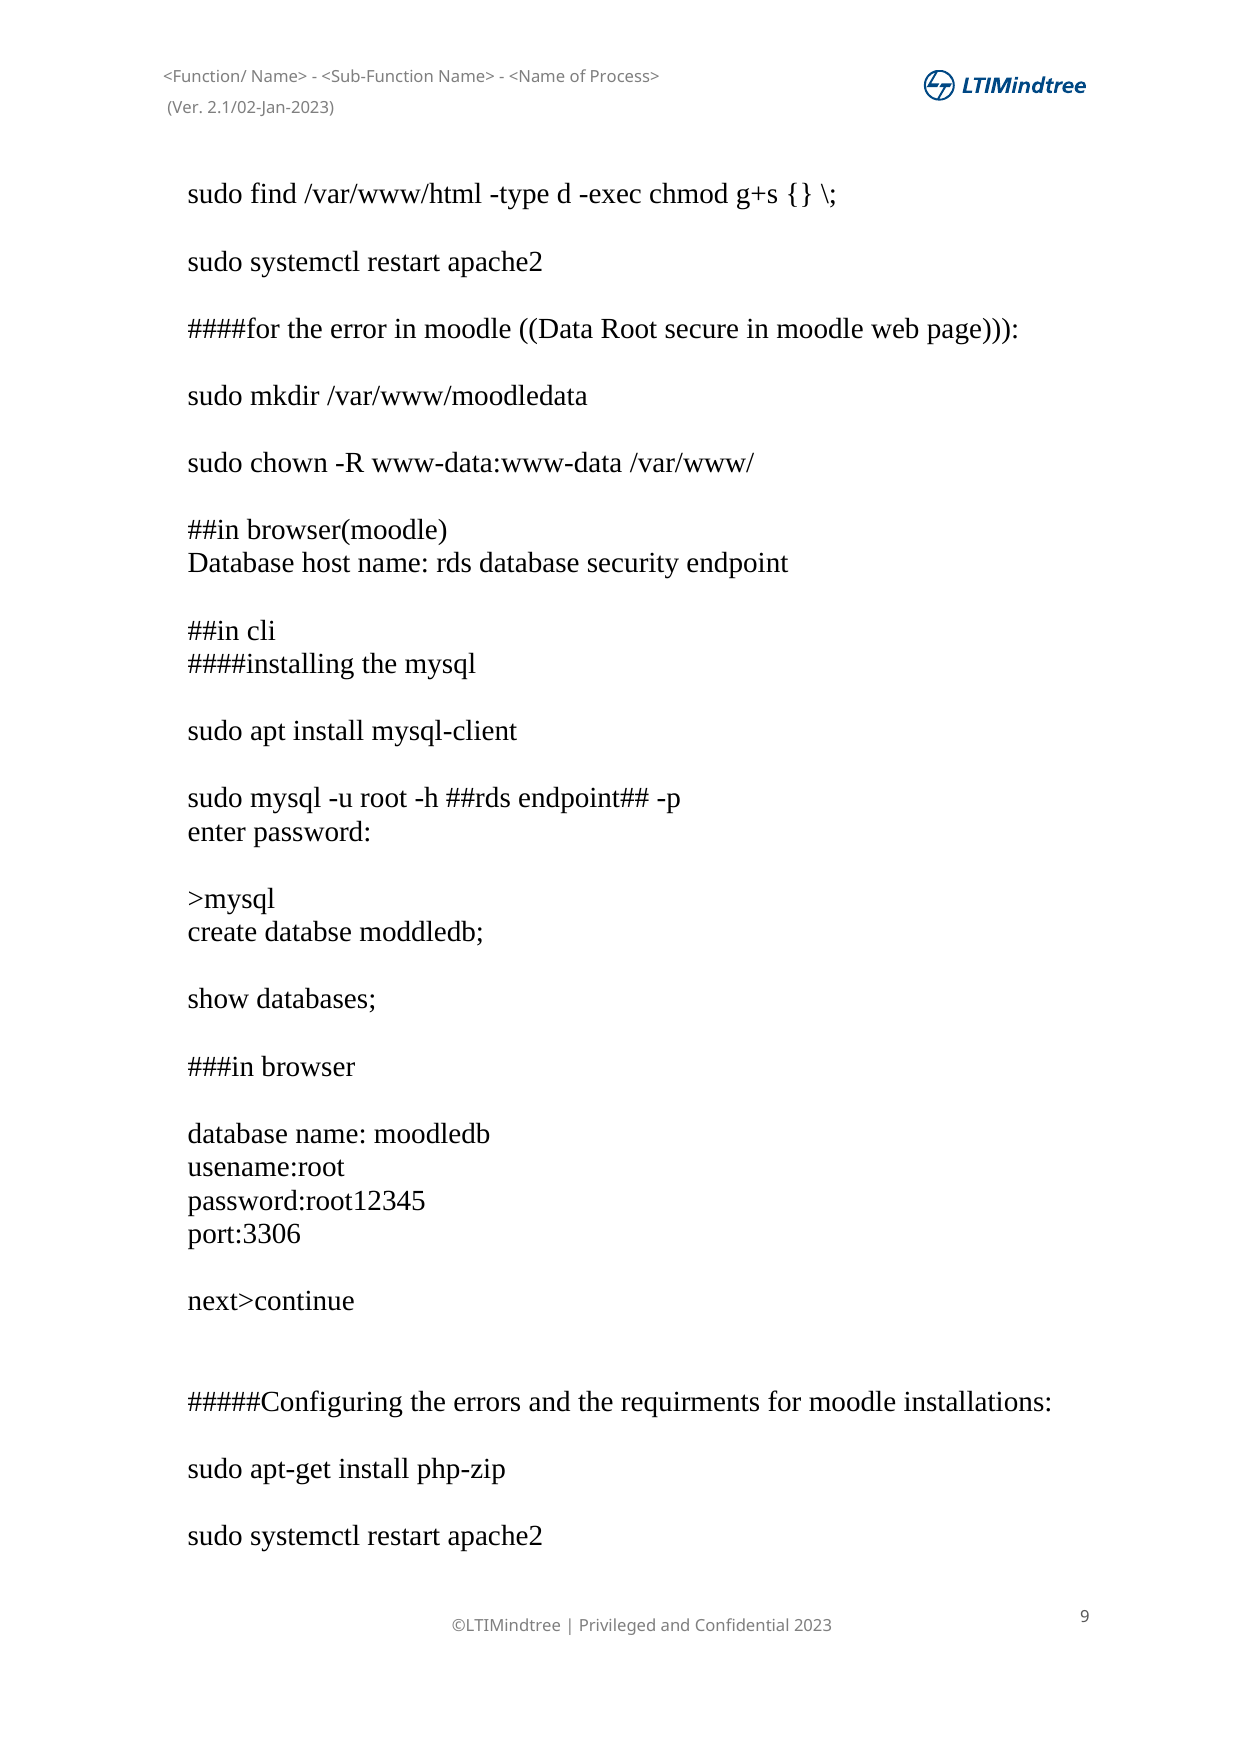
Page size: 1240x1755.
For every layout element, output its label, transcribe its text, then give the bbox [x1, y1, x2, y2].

text next>continue [187, 1283, 1089, 1317]
text password:root12345 [187, 1183, 1089, 1216]
text sudo mysql -u root -h ##rds endpoint## -p [187, 780, 1089, 814]
text ###in browser [187, 1049, 1089, 1082]
text ##in cli [187, 613, 1089, 646]
text sudo mkdir /var/www/moodledata [187, 378, 1089, 411]
text Database host name: rds database security endpoint [187, 546, 1089, 579]
text port:3306 [187, 1216, 1089, 1250]
text database name: moodledb [187, 1116, 1089, 1149]
text usename:root [187, 1149, 1089, 1183]
text ##in browser(moodle) [187, 512, 1089, 546]
text sudo chown -R www-data:www-data /var/www/ [187, 445, 1089, 478]
text sudo systemctl restart apache2 [187, 244, 1089, 277]
text #####Configuring the errors and the requirments for moodle installations: [187, 1384, 1089, 1418]
text sudo apt install mysql-client [187, 713, 1089, 747]
text sudo apt-get install php-zip [187, 1451, 1089, 1485]
text sudo systemctl restart apache2 [187, 1518, 1089, 1552]
text enter password: [187, 814, 1089, 847]
text >mysql [187, 881, 1089, 914]
text create databse moddledb; [187, 914, 1089, 948]
text ####for the error in moodle ((Data Root secure in moodle web page))): [187, 311, 1089, 344]
text ####installing the mysql [187, 646, 1089, 680]
text show databases; [187, 982, 1089, 1015]
text sudo find /var/www/html -type d -exec chmod g+s {} \; [187, 177, 1089, 210]
